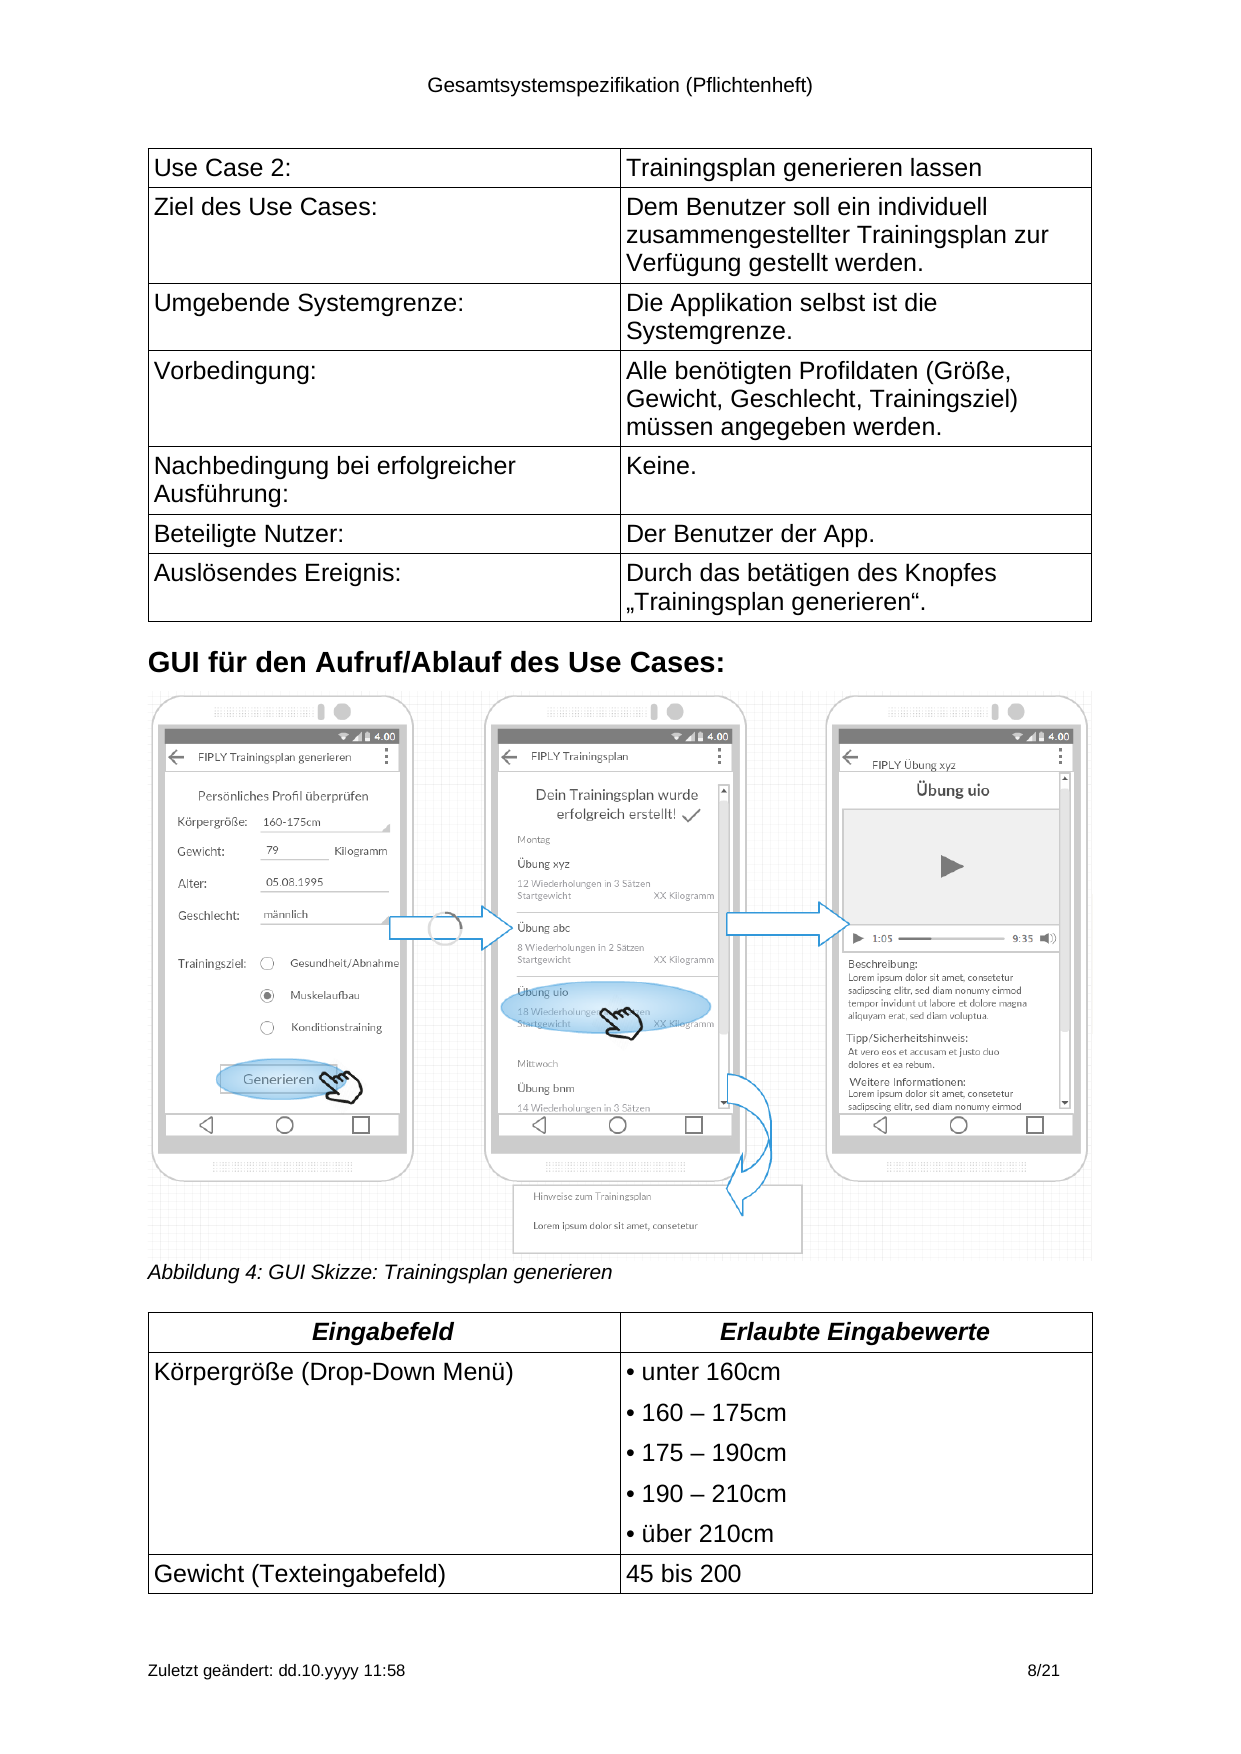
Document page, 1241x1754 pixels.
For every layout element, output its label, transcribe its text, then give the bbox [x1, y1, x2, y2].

table_cell Umgebende Systemgrenze: [149, 284, 620, 350]
table_cell Auslösendes Ereignis: [149, 554, 620, 621]
table_cell Der Benutzer der App. [621, 515, 1091, 553]
table_cell Durch das betätigen des Knopfes „Trainingsplan generieren“. [621, 554, 1091, 621]
table_cell Nachbedingung bei erfolgreicher Ausführung: [149, 447, 620, 514]
table_cell Keine. [621, 447, 1091, 514]
table_header Erlaubte Eingabewerte [621, 1313, 1092, 1352]
table_header Use Case 2: [149, 149, 620, 187]
table_cell Körpergröße (Drop-Down Menü) [149, 1353, 620, 1554]
table_cell Alle benötigten Profildaten (Größe, Gewicht, Geschlecht, Trainingsziel) müssen angegeben werden. [621, 351, 1091, 446]
table_cell • unter 160cm • 160 – 175cm • 175 – 190cm • 190 – 210cm • über 210cm [621, 1353, 1092, 1554]
table_cell 45 bis 200 [621, 1555, 1092, 1593]
table_cell Dem Benutzer soll ein individuell zusammengestellter Trainingsplan zur Verfügung gestellt werden. [621, 188, 1091, 283]
text Abbildung 4: GUI Skizze: Trainingsplan generieren [148, 1261, 1092, 1284]
table_cell Gewicht (Texteingabefeld) [149, 1555, 620, 1593]
table_cell Ziel des Use Cases: [149, 188, 620, 283]
table_header Trainingsplan generieren lassen [621, 149, 1091, 187]
table_cell Vorbedingung: [149, 351, 620, 446]
table_cell Die Applikation selbst ist die Systemgrenze. [621, 284, 1091, 350]
subtitle GUI für den Aufruf/Ablauf des Use Cases: [148, 646, 1092, 679]
picture [147, 691, 1093, 1261]
table_cell Beteiligte Nutzer: [149, 515, 620, 553]
table_header Eingabefeld [149, 1313, 620, 1352]
